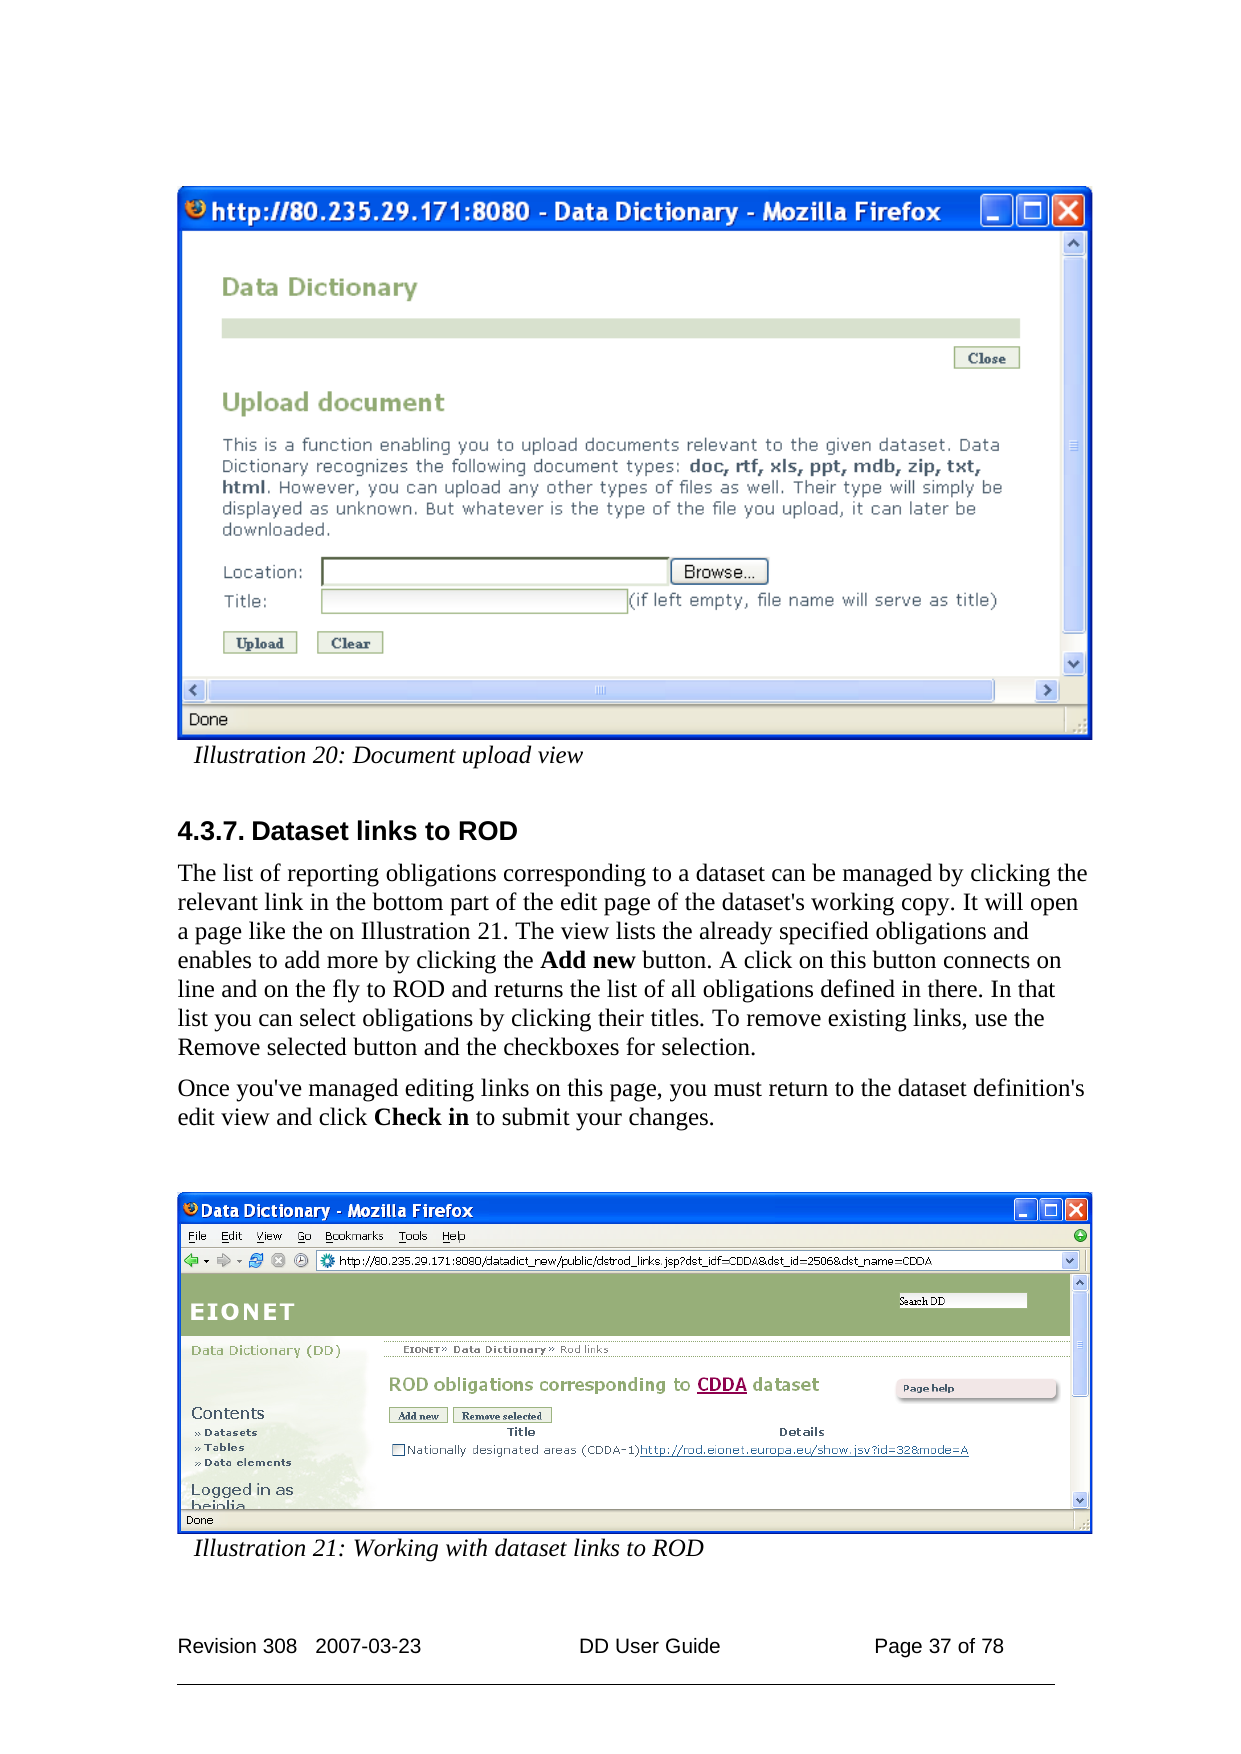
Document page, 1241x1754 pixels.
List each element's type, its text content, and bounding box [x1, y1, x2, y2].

text Once you've managed editing links on this page, you must return to the dataset definition's edit view and click Check in to submit your changes. [177, 1073, 1092, 1131]
text Illustration 21: Working with dataset links to ROD [194, 1534, 1076, 1562]
picture [177, 186, 1093, 740]
text The list of reporting obligations corresponding to a dataset can be managed by clicking the relevant link in the bottom part of the edit page of the dataset's working copy. It will open a page like the on Illustration 21. The view lists the already specified obligations and enables to add more by clicking the Add new button. A click on this button connects on line and on the fly to ROD and returns the list of all obligations defined in there. In that list you can select obligations by clicking their titles. To remove existing links, use the Remove selected button and the checkboxes for selection. [177, 858, 1092, 1061]
text Illustration 20: Document upload view [194, 740, 1076, 768]
subtitle Dataset links to ROD [177, 814, 1092, 845]
picture [177, 1192, 1093, 1534]
